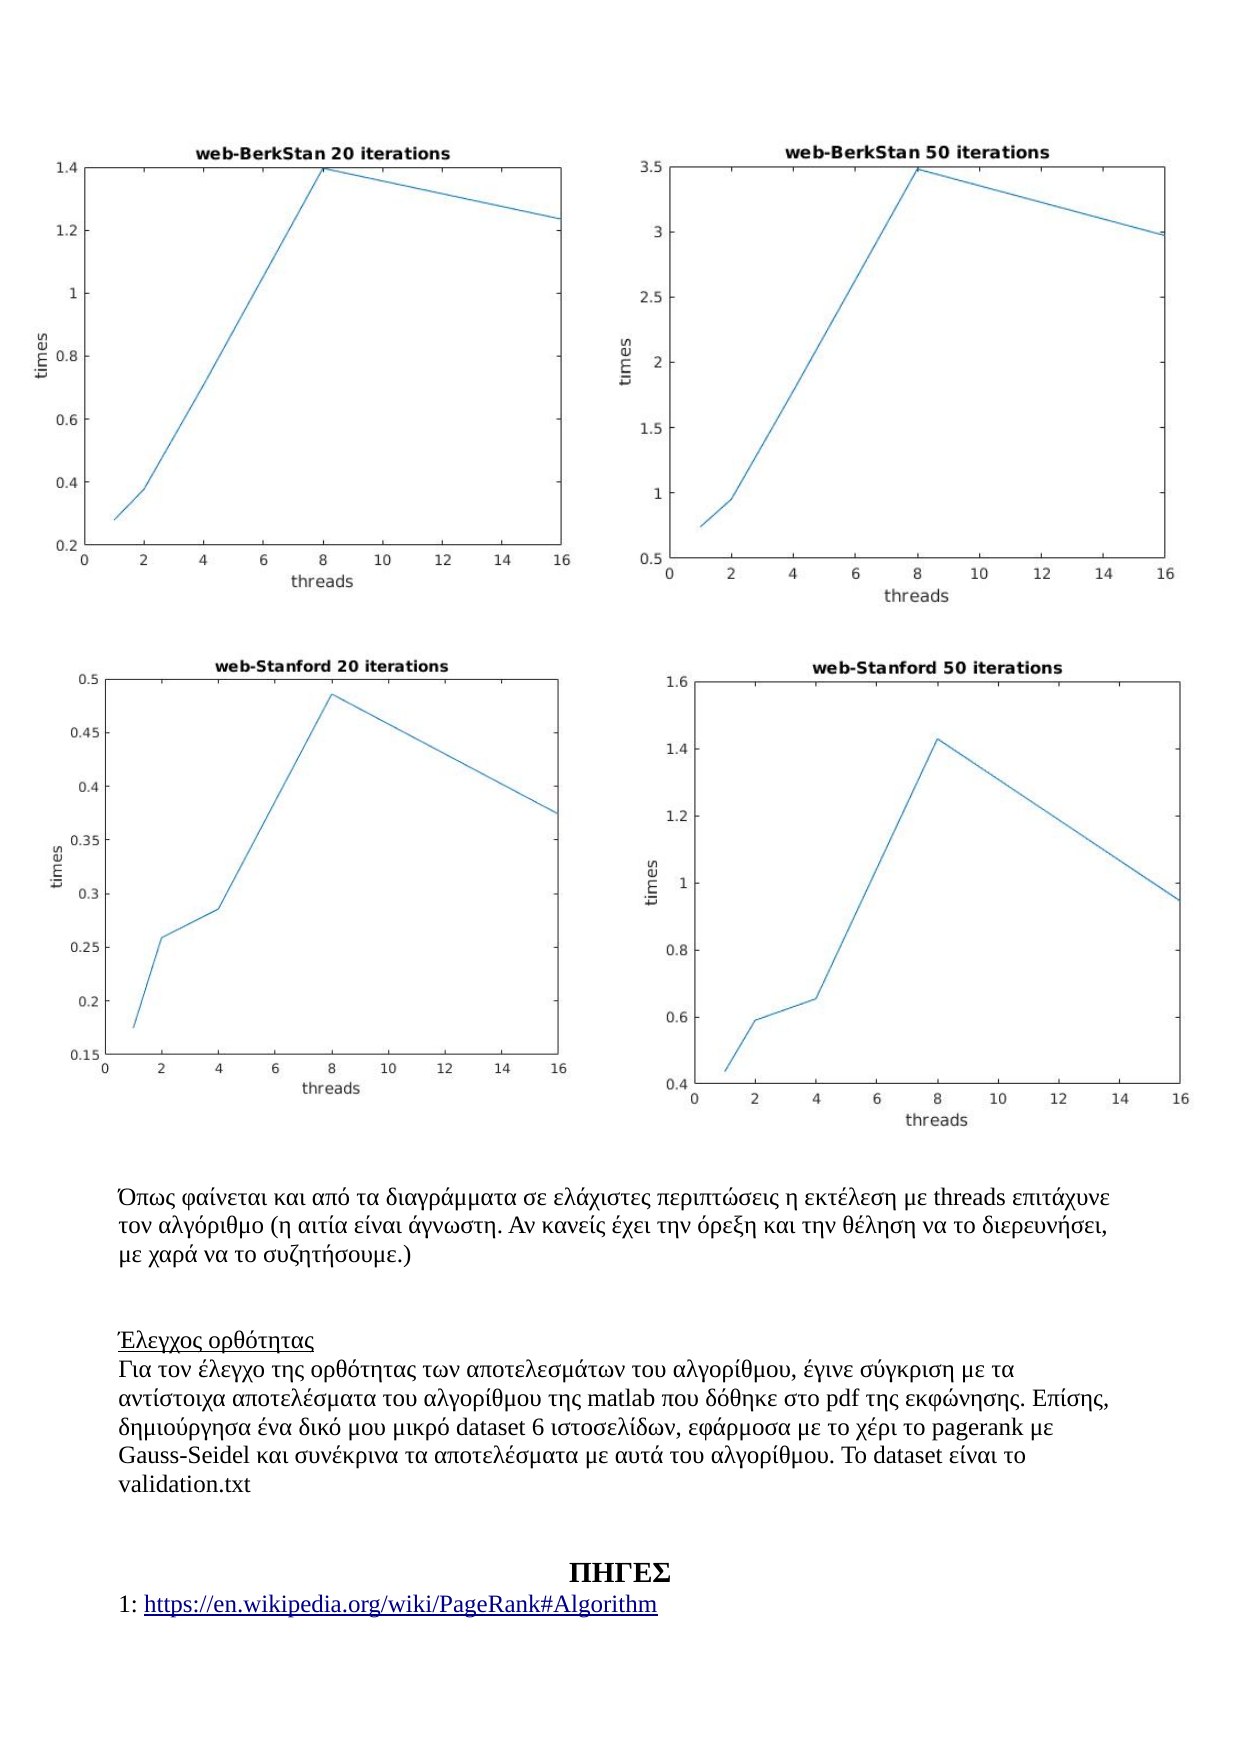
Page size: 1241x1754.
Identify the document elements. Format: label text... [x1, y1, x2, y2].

picture [30, 644, 1240, 1139]
text Για τον έλεγχο της ορθότητας των αποτελεσμάτων του αλγορίθμου, έγινε σύγκριση με τα αντίστοιχα αποτελέσματα του αλγορίθμου της matlab που δόθηκε στο pdf της εκφώνησης. Επίσης, δημιούργησα ένα δικό μου μικρό dataset 6 ιστοσελίδων, εφάρμοσα με το χέρι το pagerank με Gauss-Seidel και συνέκρινα τα αποτελέσματα με αυτά του αλγορίθμου. Το dataset είναι το validation.txt [118, 1354, 1122, 1498]
picture [4, 131, 1226, 611]
text ΠΗΓΕΣ [118, 1556, 1122, 1589]
text Έλεγχος ορθότητας [118, 1326, 1122, 1354]
text 1: https://en.wikipedia.org/wiki/PageRank#Algorithm [118, 1589, 1122, 1618]
text Όπως φαίνεται και από τα διαγράμματα σε ελάχιστες περιπτώσεις η εκτέλεση με threads επιτάχυνε τον αλγόριθμο (η αιτία είναι άγνωστη. Αν κανείς έχει την όρεξη και την θέληση να το διερευνήσει, με χαρά να το συζητήσουμε.) [118, 1182, 1122, 1268]
